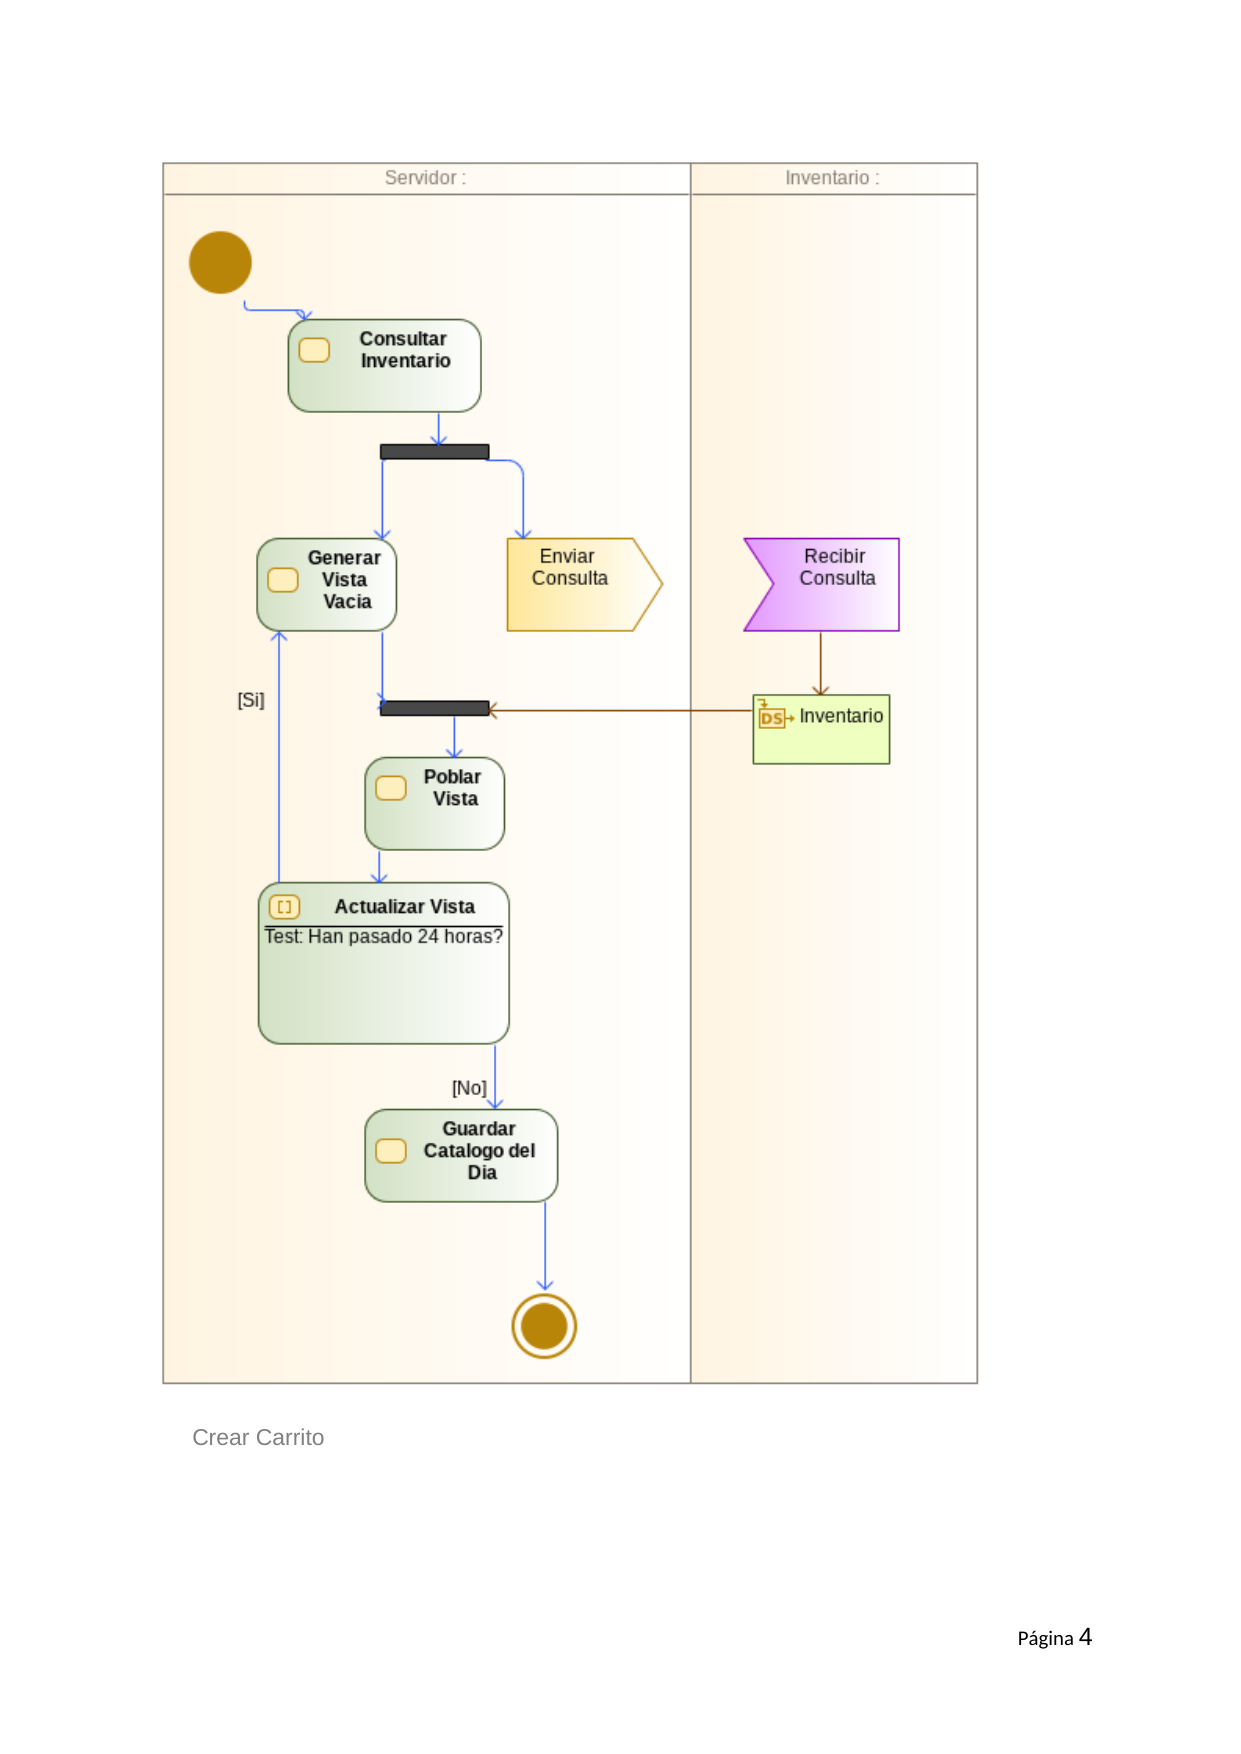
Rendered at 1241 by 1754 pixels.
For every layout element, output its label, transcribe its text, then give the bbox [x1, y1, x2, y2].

picture [147, 147, 993, 1400]
text Crear Carrito [192, 1424, 1092, 1451]
